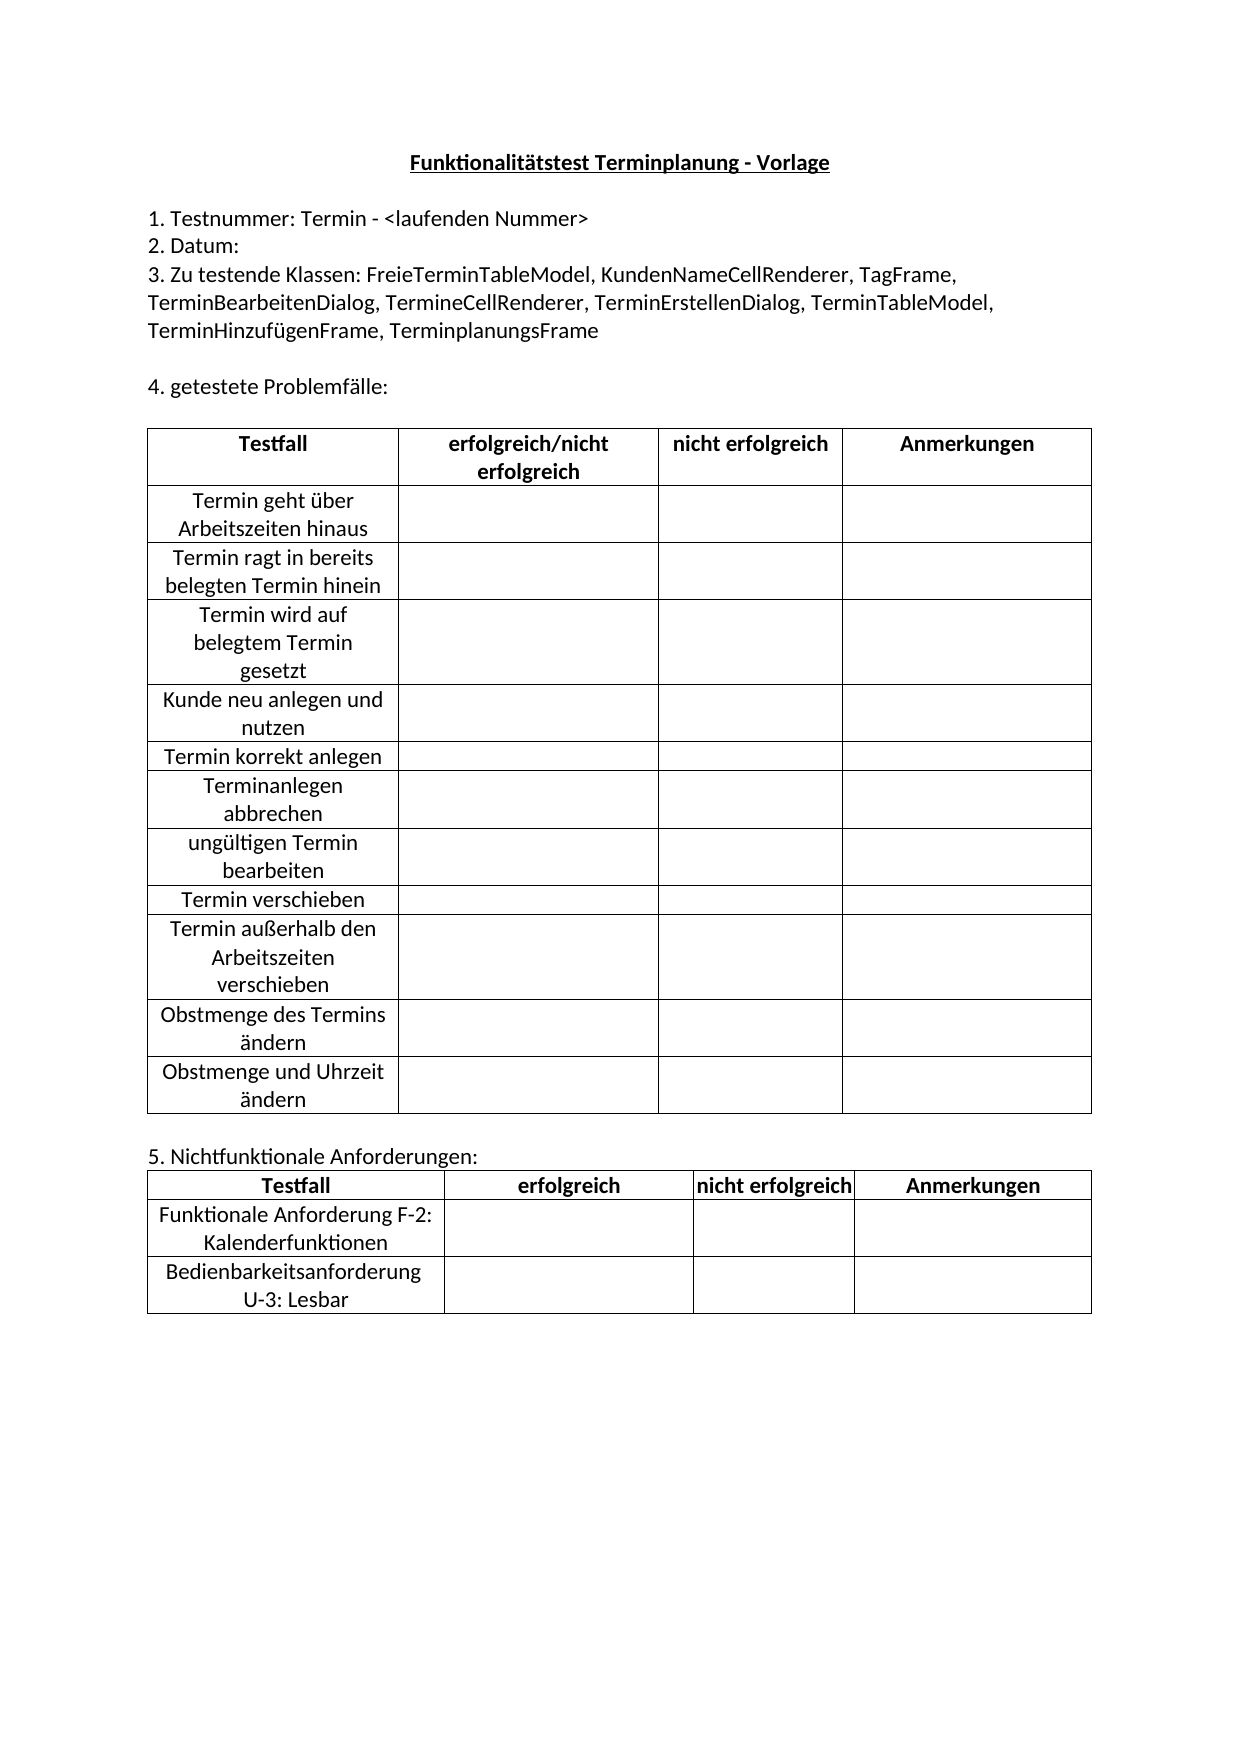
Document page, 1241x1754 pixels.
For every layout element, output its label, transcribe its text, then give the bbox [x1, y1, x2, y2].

table_cell Bedienbarkeitsanforderung U-3: Lesbar [148, 1257, 444, 1313]
table_cell [843, 915, 1091, 999]
table_header Testfall [148, 1171, 444, 1199]
table_cell [843, 771, 1091, 827]
table_cell Termin verschieben [148, 886, 398, 913]
table_cell [399, 1057, 658, 1113]
table_cell [659, 771, 842, 827]
table_cell Termin geht über Arbeitszeiten hinaus [148, 486, 398, 542]
text 2. Datum: [148, 232, 1093, 260]
table_cell Funktionale Anforderung F-2: Kalenderfunktionen [148, 1200, 444, 1256]
table_cell [843, 486, 1091, 542]
table_cell [399, 486, 658, 542]
table_cell Termin korrekt anlegen [148, 742, 398, 770]
table_cell [659, 543, 842, 599]
table_cell [843, 1057, 1091, 1113]
table_cell [399, 886, 658, 913]
table_cell [843, 829, 1091, 884]
table_cell [399, 543, 658, 599]
table_cell [399, 771, 658, 827]
table_cell [659, 1057, 842, 1113]
table_header erfolgreich [445, 1171, 693, 1199]
table_header Anmerkungen [843, 429, 1091, 485]
table_cell [855, 1200, 1091, 1256]
table_cell [399, 742, 658, 770]
table_cell [445, 1200, 693, 1256]
table_cell [659, 685, 842, 741]
table_header Anmerkungen [855, 1171, 1091, 1199]
table_cell [659, 600, 842, 684]
table_cell [399, 685, 658, 741]
table_cell [843, 1000, 1091, 1056]
table_cell [843, 543, 1091, 599]
text 3. Zu testende Klassen: FreieTerminTableModel, KundenNameCellRenderer, TagFrame, TerminBearbeitenDialog, TermineCellRenderer, TerminErstellenDialog, TerminTableModel, TerminHinzufügenFrame, TerminplanungsFrame [148, 260, 1093, 344]
table_cell [843, 886, 1091, 913]
table_cell Obstmenge des Termins ändern [148, 1000, 398, 1056]
table_cell [659, 915, 842, 999]
table_header erfolgreich/nicht erfolgreich [399, 429, 658, 485]
table_cell Terminanlegen abbrechen [148, 771, 398, 827]
text 4. getestete Problemfälle: [148, 372, 1093, 400]
table_cell [659, 742, 842, 770]
text Funktionalitätstest Terminplanung - Vorlage [148, 148, 1093, 176]
table_cell [843, 600, 1091, 684]
table_cell [843, 742, 1091, 770]
table_cell Kunde neu anlegen und nutzen [148, 685, 398, 741]
table_cell Termin ragt in bereits belegten Termin hinein [148, 543, 398, 599]
table_cell Obstmenge und Uhrzeit ändern [148, 1057, 398, 1113]
table_header Testfall [148, 429, 398, 485]
table_cell ungültigen Termin bearbeiten [148, 829, 398, 884]
table_cell [399, 915, 658, 999]
table_cell [399, 829, 658, 884]
table_cell [445, 1257, 693, 1313]
table_cell Termin wird auf belegtem Termin gesetzt [148, 600, 398, 684]
table_header nicht erfolgreich [659, 429, 842, 485]
table_cell [694, 1257, 854, 1313]
table_cell [399, 600, 658, 684]
table_cell [659, 1000, 842, 1056]
table_cell [843, 685, 1091, 741]
text 5. Nichtfunktionale Anforderungen: [148, 1142, 1093, 1170]
table_cell [659, 886, 842, 913]
table_header nicht erfolgreich [694, 1171, 854, 1199]
table_cell [659, 486, 842, 542]
table_cell [855, 1257, 1091, 1313]
table_cell Termin außerhalb den Arbeitszeiten verschieben [148, 915, 398, 999]
table_cell [399, 1000, 658, 1056]
table_cell [694, 1200, 854, 1256]
text 1. Testnummer: Termin - <laufenden Nummer> [148, 204, 1093, 232]
table_cell [659, 829, 842, 884]
